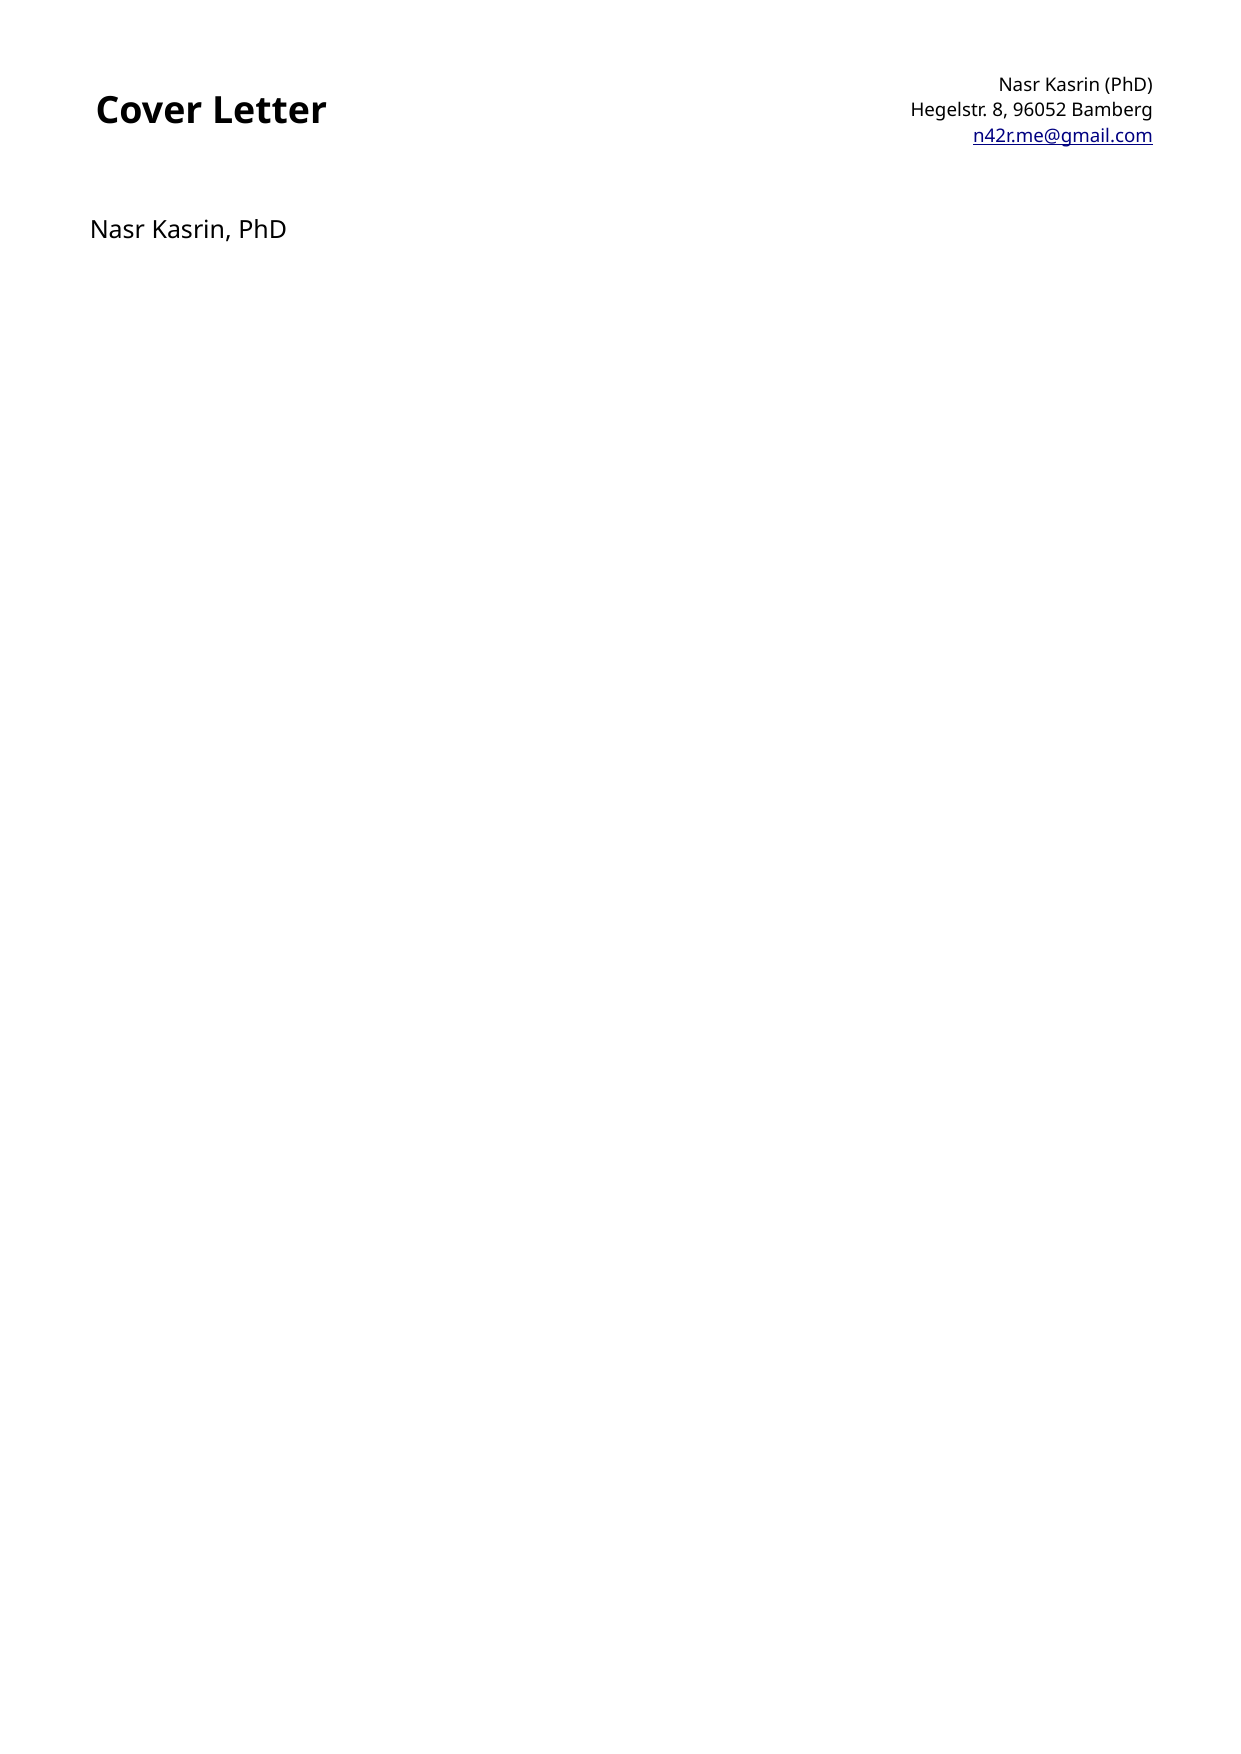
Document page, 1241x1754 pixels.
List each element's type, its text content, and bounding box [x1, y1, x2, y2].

text Nasr Kasrin, PhD [89, 211, 1158, 324]
